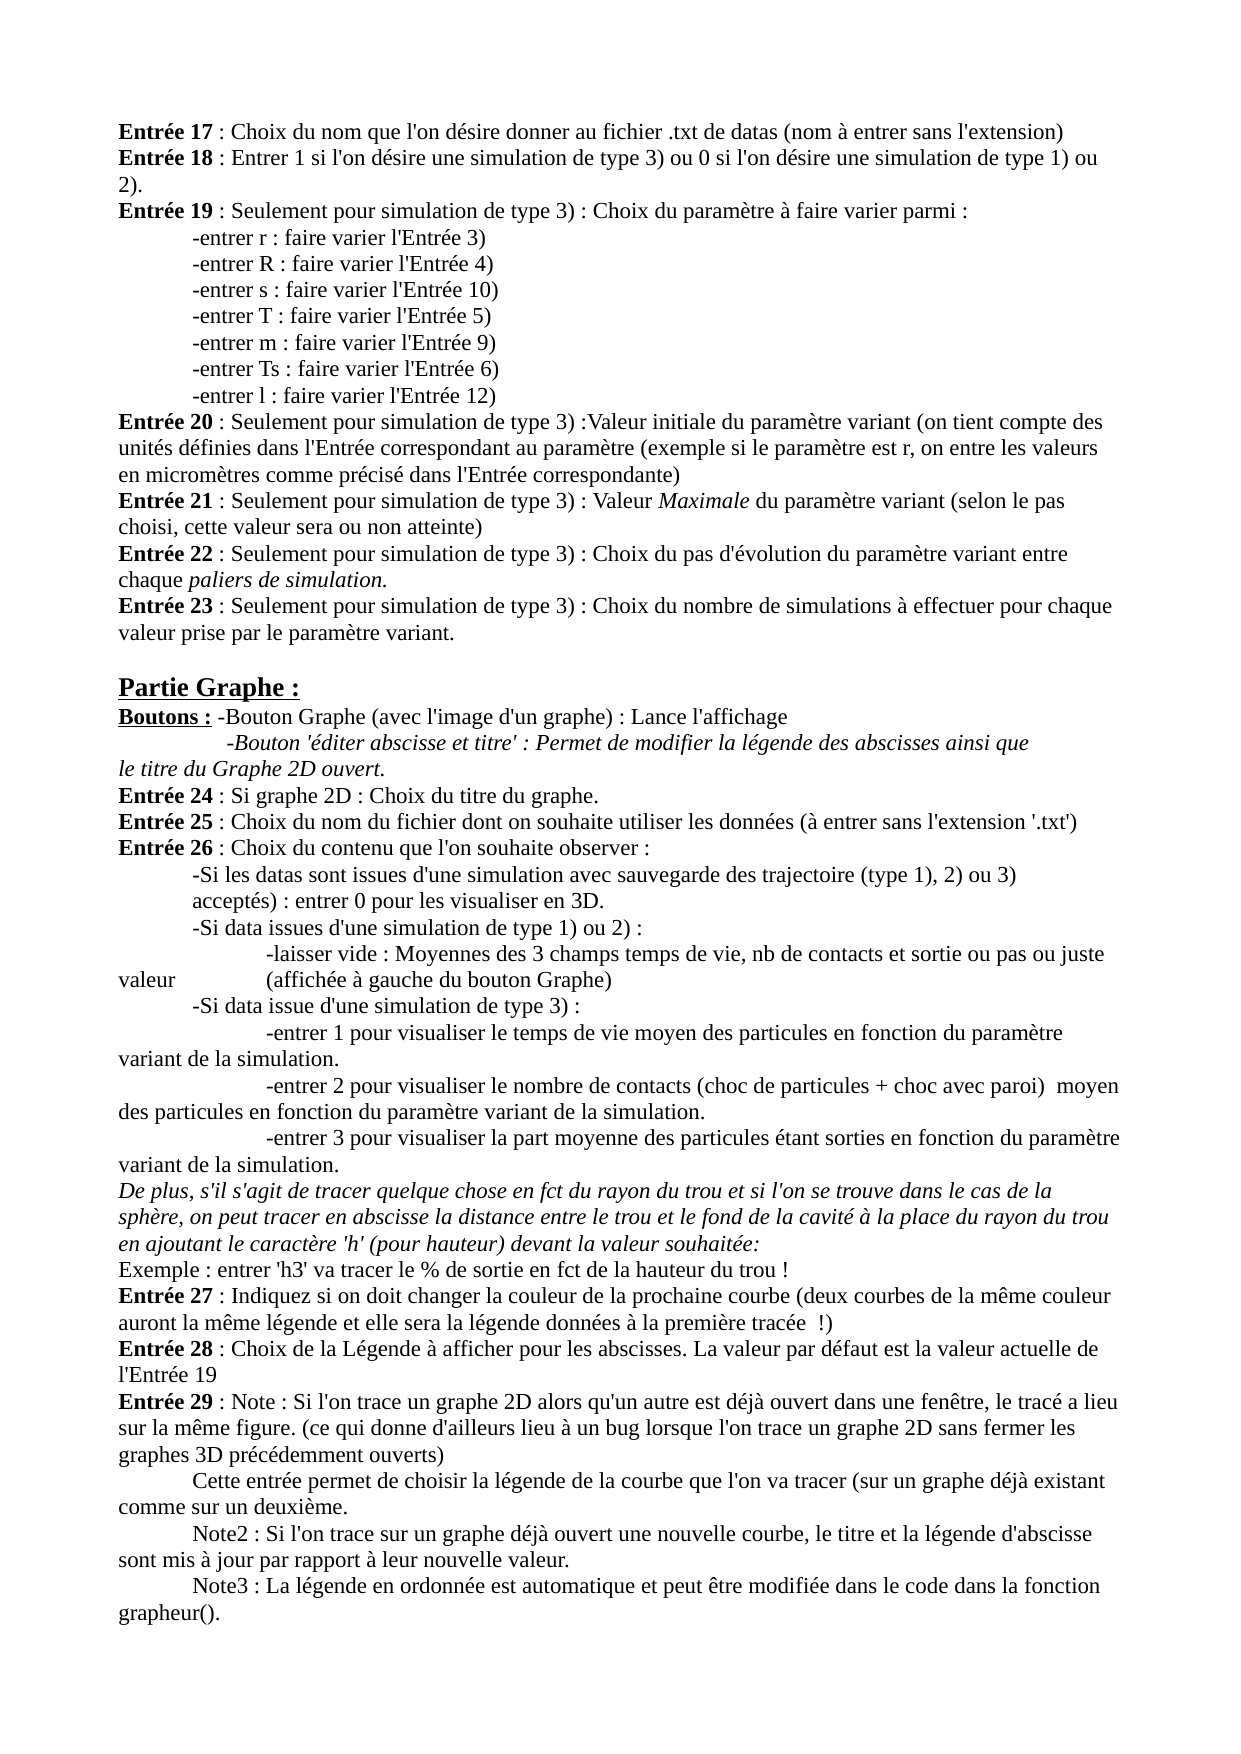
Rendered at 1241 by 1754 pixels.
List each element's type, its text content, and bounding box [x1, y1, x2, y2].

text Partie Graphe : [118, 672, 1122, 703]
text Entrée 21 : Seulement pour simulation de type 3) : Valeur Maximale du paramètre variant (selon le pas choisi, cette valeur sera ou non atteinte) [118, 487, 1122, 540]
text Entrée 29 : Note : Si l'on trace un graphe 2D alors qu'un autre est déjà ouvert dans une fenêtre, le tracé a lieu sur la même figure. (ce qui donne d'ailleurs lieu à un bug lorsque l'on trace un graphe 2D sans fermer les graphes 3D précédemment ouverts) [118, 1388, 1122, 1467]
text -entrer m : faire varier l'Entrée 9) [118, 329, 1122, 355]
text Entrée 23 : Seulement pour simulation de type 3) : Choix du nombre de simulations à effectuer pour chaque valeur prise par le paramètre variant. [118, 592, 1122, 645]
text Entrée 20 : Seulement pour simulation de type 3) :Valeur initiale du paramètre variant (on tient compte des unités définies dans l'Entrée correspondant au paramètre (exemple si le paramètre est r, on entre les valeurs en micromètres comme précisé dans l'Entrée correspondante) [118, 408, 1122, 487]
text Entrée 19 : Seulement pour simulation de type 3) : Choix du paramètre à faire varier parmi : [118, 197, 1122, 223]
text Note3 : La légende en ordonnée est automatique et peut être modifiée dans le code dans la fonction grapheur(). [118, 1572, 1122, 1625]
text -Bouton 'éditer abscisse et titre' : Permet de modifier la légende des abscisses ainsi que le titre du Graphe 2D ouvert. [118, 729, 1122, 782]
text -entrer 3 pour visualiser la part moyenne des particules étant sorties en fonction du paramètre variant de la simulation. [118, 1124, 1122, 1177]
text -Si les datas sont issues d'une simulation avec sauvegarde des trajectoire (type 1), 2) ou 3) acceptés) : entrer 0 pour les visualiser en 3D. [118, 861, 1122, 913]
text Entrée 27 : Indiquez si on doit changer la couleur de la prochaine courbe (deux courbes de la même couleur auront la même légende et elle sera la légende données à la première tracée !) [118, 1282, 1122, 1335]
text Entrée 28 : Choix de la Légende à afficher pour les abscisses. La valeur par défaut est la valeur actuelle de l'Entrée 19 [118, 1335, 1122, 1388]
text -entrer r : faire varier l'Entrée 3) [118, 223, 1122, 250]
text -entrer l : faire varier l'Entrée 12) [118, 382, 1122, 408]
text De plus, s'il s'agit de tracer quelque chose en fct du rayon du trou et si l'on se trouve dans le cas de la sphère, on peut tracer en abscisse la distance entre le trou et le fond de la cavité à la place du rayon du trou en ajoutant le caractère 'h' (pour hauteur) devant la valeur souhaitée: [118, 1177, 1122, 1256]
text Entrée 25 : Choix du nom du fichier dont on souhaite utiliser les données (à entrer sans l'extension '.txt') [118, 808, 1122, 834]
text Exemple : entrer 'h3' va tracer le % de sortie en fct de la hauteur du trou ! [118, 1256, 1122, 1282]
text -entrer R : faire varier l'Entrée 4) [118, 250, 1122, 276]
text -entrer Ts : faire varier l'Entrée 6) [118, 355, 1122, 382]
text Entrée 26 : Choix du contenu que l'on souhaite observer : [118, 834, 1122, 861]
text Boutons : -Bouton Graphe (avec l'image d'un graphe) : Lance l'affichage [118, 703, 1122, 729]
text Entrée 22 : Seulement pour simulation de type 3) : Choix du pas d'évolution du paramètre variant entre chaque paliers de simulation. [118, 540, 1122, 592]
text Note2 : Si l'on trace sur un graphe déjà ouvert une nouvelle courbe, le titre et la légende d'abscisse sont mis à jour par rapport à leur nouvelle valeur. [118, 1520, 1122, 1572]
text Entrée 17 : Choix du nom que l'on désire donner au fichier .txt de datas (nom à entrer sans l'extension) [118, 118, 1122, 144]
text Cette entrée permet de choisir la légende de la courbe que l'on va tracer (sur un graphe déjà existant comme sur un deuxième. [118, 1467, 1122, 1520]
text -entrer s : faire varier l'Entrée 10) [118, 276, 1122, 303]
text -entrer 2 pour visualiser le nombre de contacts (choc de particules + choc avec paroi) moyen des particules en fonction du paramètre variant de la simulation. [118, 1072, 1122, 1124]
text -Si data issues d'une simulation de type 1) ou 2) : [118, 913, 1122, 940]
text Entrée 24 : Si graphe 2D : Choix du titre du graphe. [118, 782, 1122, 808]
text Entrée 18 : Entrer 1 si l'on désire une simulation de type 3) ou 0 si l'on désire une simulation de type 1) ou 2). [118, 144, 1122, 197]
text -Si data issue d'une simulation de type 3) : [118, 993, 1122, 1019]
text -laisser vide : Moyennes des 3 champs temps de vie, nb de contacts et sortie ou pas ou juste valeur (affichée à gauche du bouton Graphe) [118, 940, 1122, 993]
text -entrer 1 pour visualiser le temps de vie moyen des particules en fonction du paramètre variant de la simulation. [118, 1019, 1122, 1072]
text -entrer T : faire varier l'Entrée 5) [118, 303, 1122, 329]
